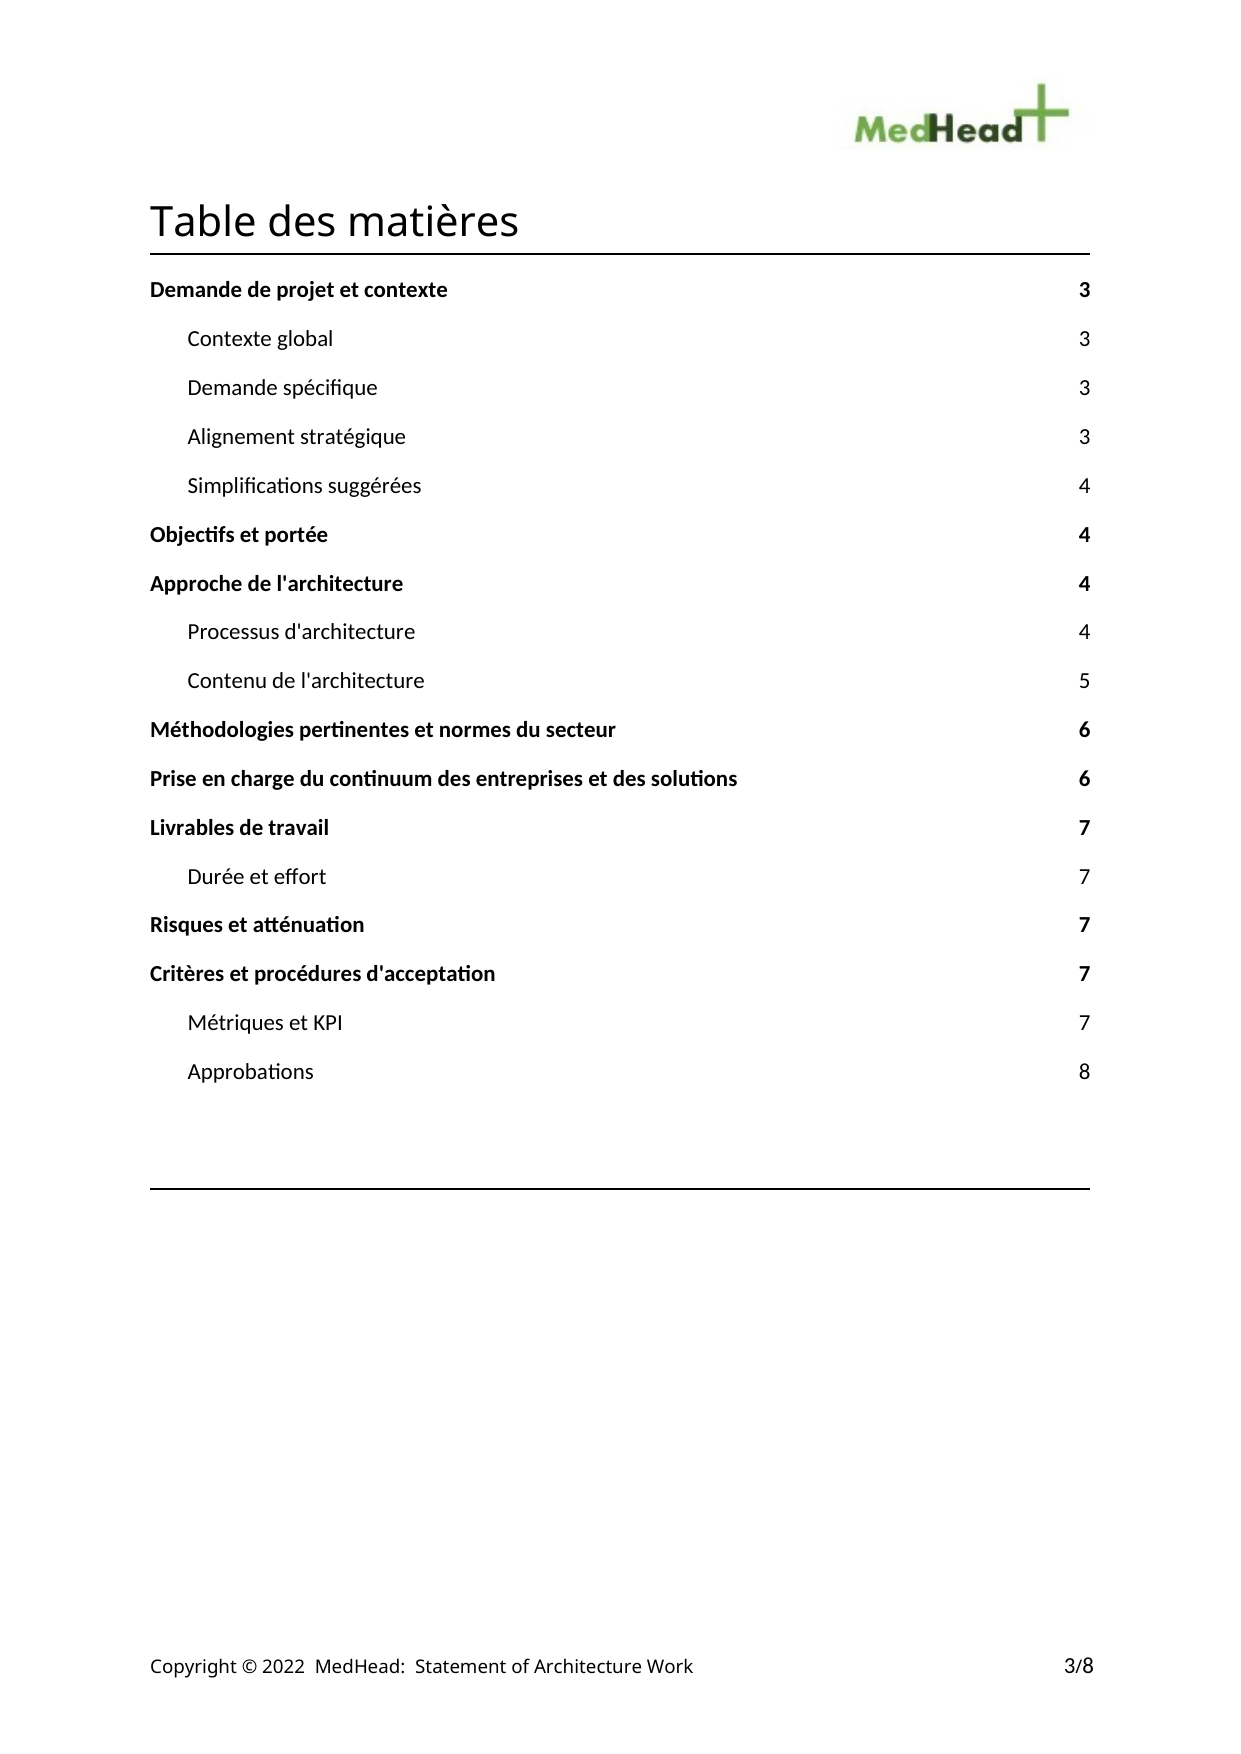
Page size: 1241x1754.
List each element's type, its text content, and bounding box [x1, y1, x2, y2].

text Prise en charge du continuum des entreprises et des solutions 6 [150, 764, 1090, 792]
text Livrables de travail 7 [150, 813, 1090, 841]
subtitle Table des matières [150, 192, 1090, 253]
text Contenu de l'architecture 5 [187, 666, 1090, 694]
text Processus d'architecture 4 [187, 617, 1090, 646]
text Métriques et KPI 7 [187, 1008, 1090, 1036]
text Alignement stratégique 3 [187, 422, 1090, 450]
text Objectifs et portée 4 [150, 520, 1090, 548]
text Simplifications suggérées 4 [187, 471, 1090, 499]
text Durée et effort 7 [187, 862, 1090, 890]
text Méthodologies pertinentes et normes du secteur 6 [150, 715, 1090, 743]
text Critères et procédures d'acceptation 7 [150, 959, 1090, 987]
text Risques et atténuation 7 [150, 911, 1090, 939]
text Demande spécifique 3 [187, 373, 1090, 401]
text Contexte global 3 [187, 324, 1090, 352]
picture [834, 75, 1091, 150]
text Approbations 8 [187, 1057, 1090, 1085]
text Approche de l'architecture 4 [150, 569, 1090, 597]
text Demande de projet et contexte 3 [150, 276, 1090, 303]
